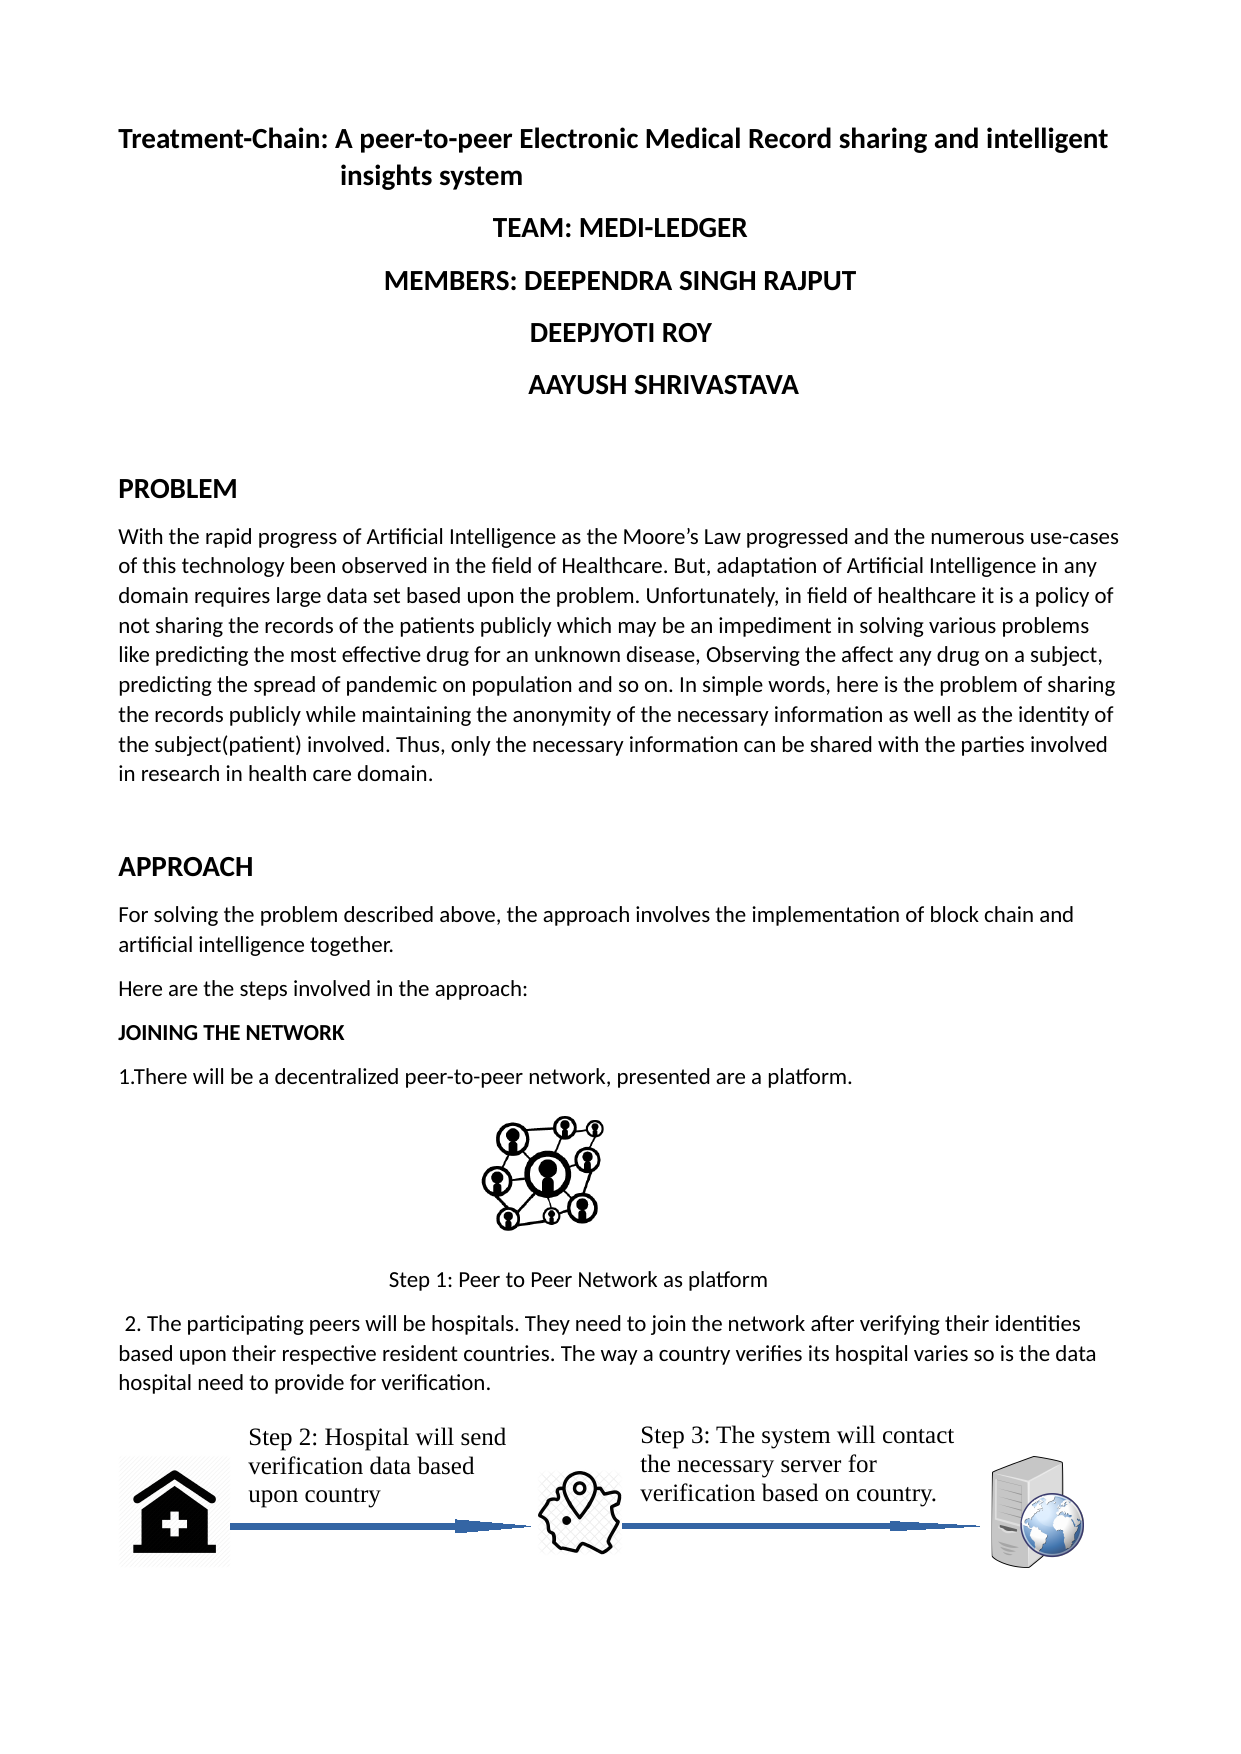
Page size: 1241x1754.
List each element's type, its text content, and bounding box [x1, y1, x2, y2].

text JOINING THE NETWORK [118, 1017, 1122, 1046]
text DEEPJYOTI ROY [118, 312, 1122, 349]
text MEMBERS: DEEPENDRA SINGH RAJPUT [118, 260, 1122, 297]
text Step 1: Peer to Peer Network as platform [118, 1263, 1122, 1293]
text APPROACH [118, 846, 1122, 884]
picture [536, 1469, 623, 1556]
text With the rapid progress of Artificial Intelligence as the Moore’s Law progressed and the numerous use-cases of this technology been observed in the field of Healthcare. But, adaptation of Artificial Intelligence in any domain requires large data set based upon the problem. Unfortunately, in field of healthcare it is a policy of not sharing the records of the patients publicly which may be an impediment in solving various problems like predicting the most effective drug for an unknown disease, Observing the affect any drug on a subject, predicting the spread of pandemic on population and so on. In simple words, here is the problem of sharing the records publicly while maintaining the anonymity of the necessary information as well as the identity of the subject(patient) involved. Thus, only the necessary information can be shared with the parties involved in research in health care domain. [118, 520, 1122, 787]
picture [474, 1105, 613, 1244]
text TEAM: MEDI-LEDGER [118, 208, 1122, 245]
text 1.There will be a decentralized peer-to-peer network, presented are a platform. [118, 1061, 1122, 1091]
text For solving the problem described above, the approach involves the implementation of block chain and artificial intelligence together. [118, 898, 1122, 958]
text Treatment-Chain: A peer-to-peer Electronic Medical Record sharing and intelligent insights system [118, 118, 1122, 193]
picture [118, 1455, 231, 1568]
picture [991, 1456, 1084, 1568]
text 2. The participating peers will be hospitals. They need to join the network after verifying their identities based upon their respective resident countries. The way a country verifies its hospital varies so is the data hospital need to provide for verification. [118, 1307, 1122, 1396]
text Here are the steps involved in the approach: [118, 972, 1122, 1002]
text AAYUSH SHRIVASTAVA [118, 364, 1122, 401]
text PROBLEM [118, 468, 1122, 506]
